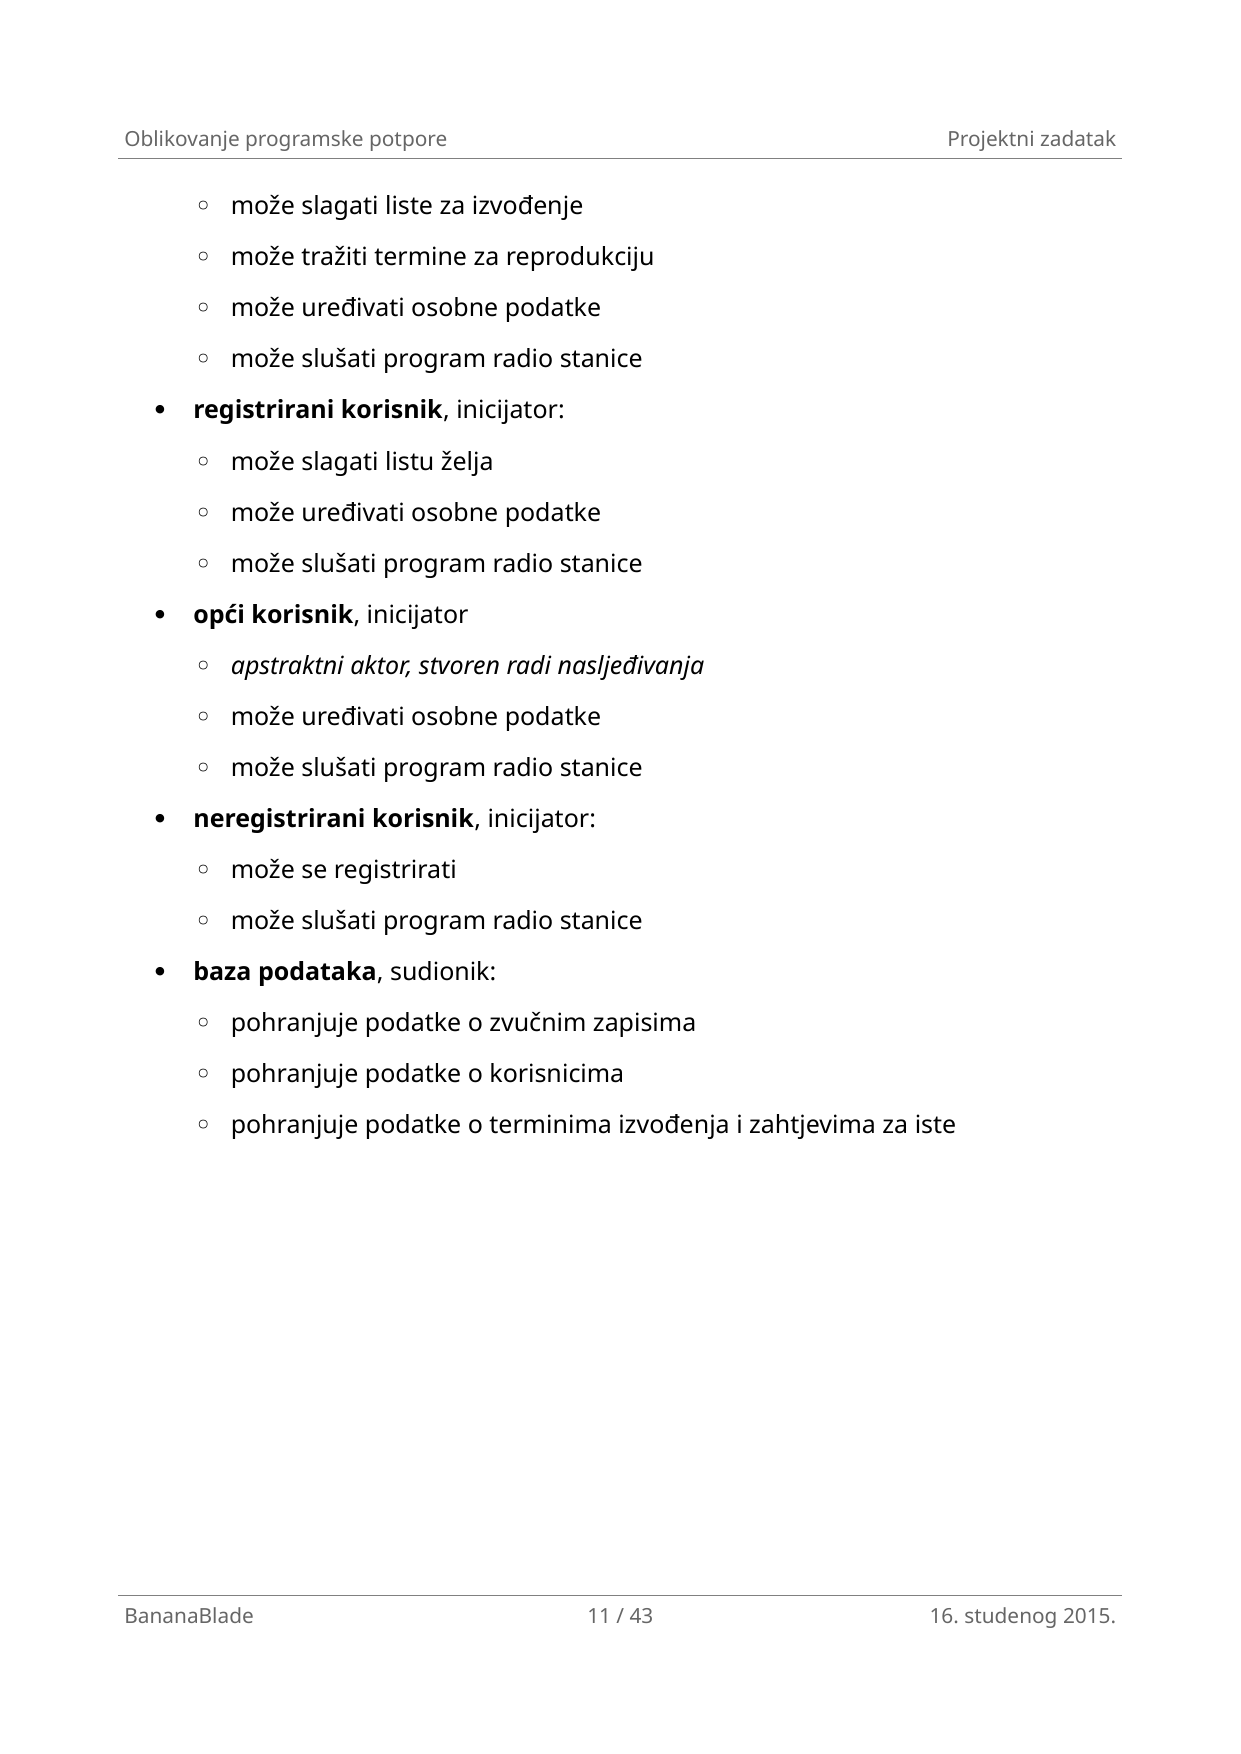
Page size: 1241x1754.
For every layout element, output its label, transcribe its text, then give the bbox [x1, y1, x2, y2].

list može uređivati osobne podatke [193, 290, 1122, 324]
list može slušati program radio stanice [193, 545, 1122, 579]
list pohranjuje podatke o zvučnim zapisima [193, 1005, 1122, 1039]
list može slušati program radio stanice [193, 903, 1122, 937]
list neregistrirani korisnik, inicijator: [156, 801, 1122, 834]
list baza podataka, sudionik: [156, 954, 1122, 988]
list apstraktni aktor, stvoren radi nasljeđivanja [193, 647, 1122, 681]
list pohranjuje podatke o korisnicima [193, 1056, 1122, 1090]
list može uređivati osobne podatke [193, 698, 1122, 732]
list može slušati program radio stanice [193, 749, 1122, 783]
list može slagati liste za izvođenje [193, 188, 1122, 222]
list registrirani korisnik, inicijator: [156, 392, 1122, 426]
list može uređivati osobne podatke [193, 494, 1122, 528]
list može slagati listu želja [193, 443, 1122, 477]
list može se registrirati [193, 852, 1122, 886]
list može tražiti termine za reprodukciju [193, 239, 1122, 273]
list opći korisnik, inicijator [156, 596, 1122, 630]
list pohranjuje podatke o terminima izvođenja i zahtjevima za iste [193, 1107, 1122, 1141]
list može slušati program radio stanice [193, 341, 1122, 375]
